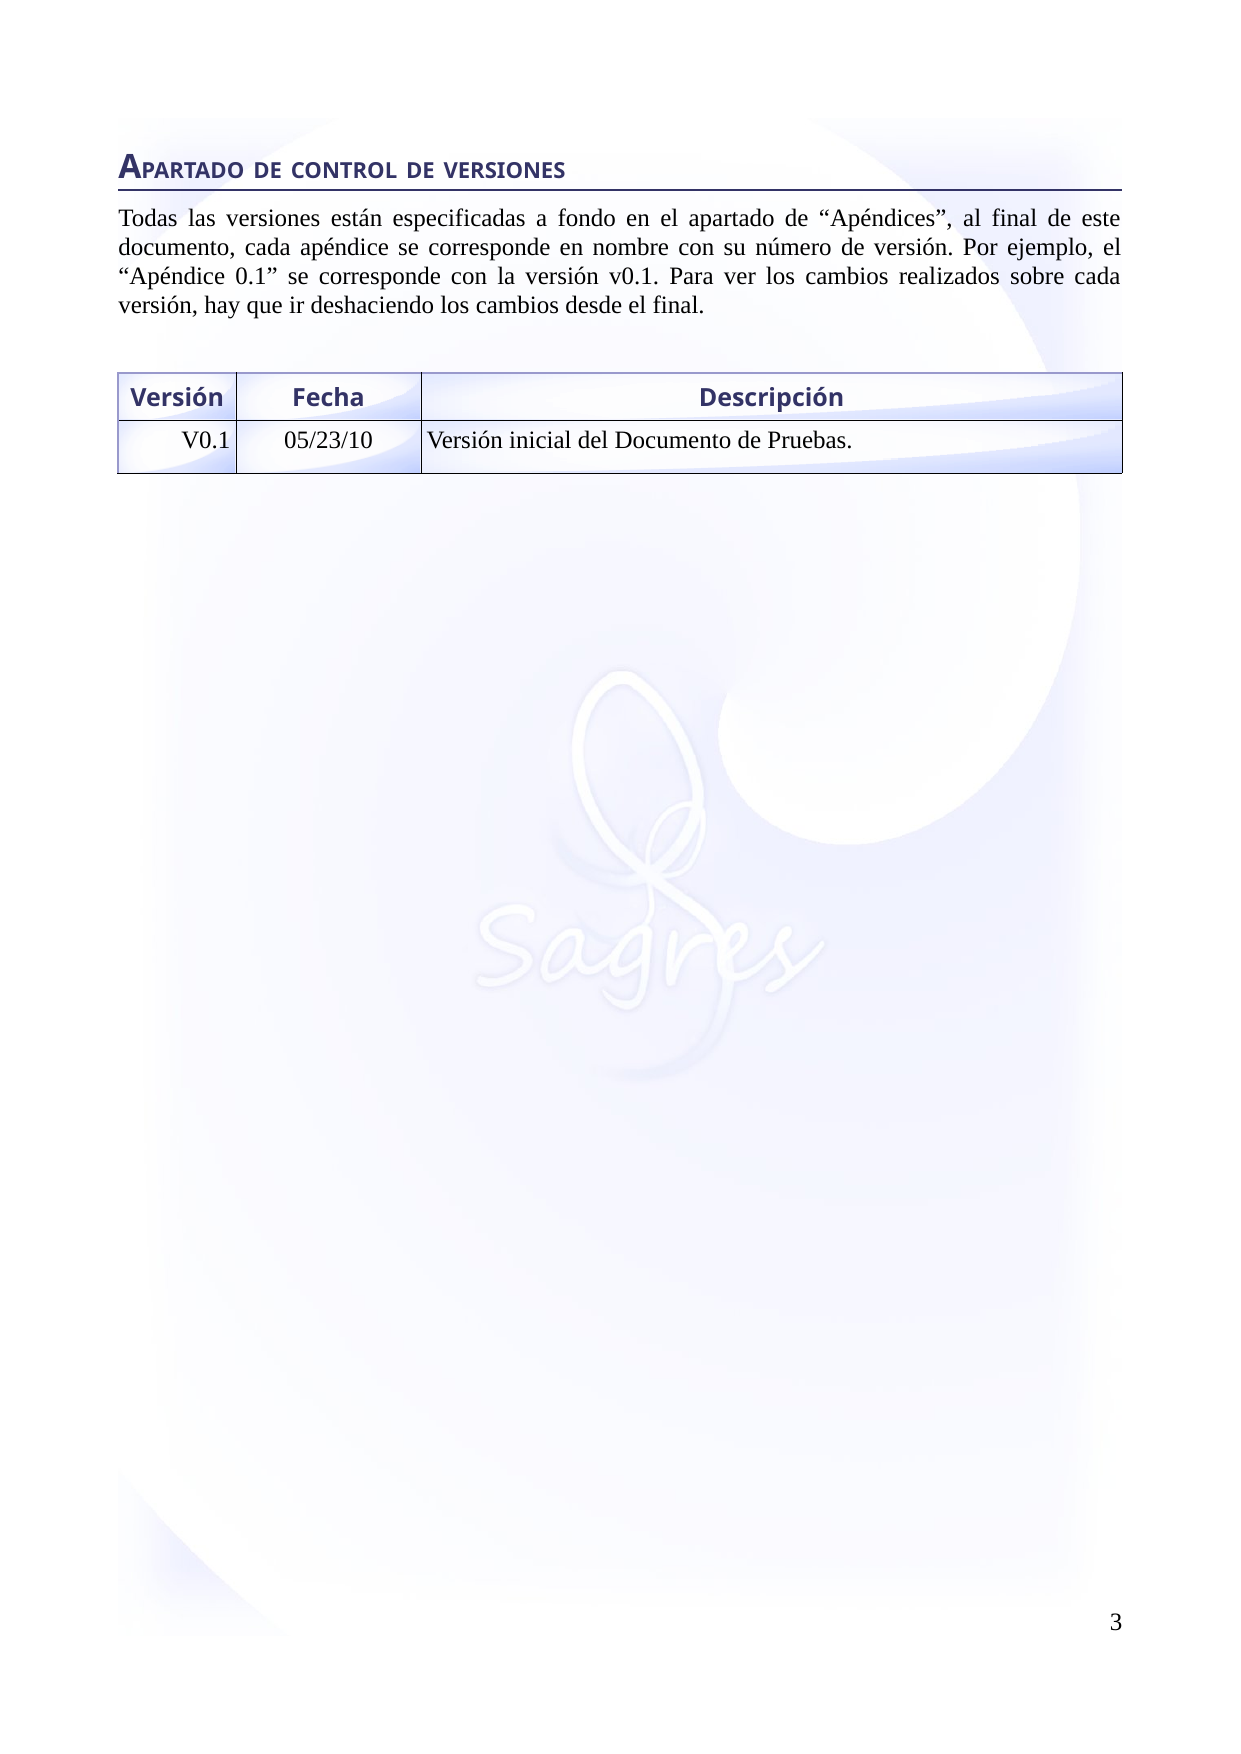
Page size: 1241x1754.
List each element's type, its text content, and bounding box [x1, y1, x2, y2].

table_cell 23/05/10 [237, 421, 421, 473]
table_header Fecha [237, 374, 421, 420]
table_cell Versión inicial del Documento de Pruebas. [422, 421, 1122, 473]
table_header Descripción [422, 374, 1122, 420]
subtitle Apartado de control de versiones [118, 143, 1122, 189]
picture [118, 474, 1122, 1636]
picture [118, 191, 1122, 203]
picture [118, 318, 1122, 372]
table_cell V0.1 [119, 421, 236, 473]
text Todas las versiones están especificadas a fondo en el apartado de “Apéndices”, al final de este documento, cada apéndice se corresponde en nombre con su número de versión. Por ejemplo, el “Apéndice 0.1” se corresponde con la versión v0.1. Para ver los cambios realizados sobre cada versión, hay que ir deshaciendo los cambios desde el final. [118, 203, 1122, 318]
table_header Versión [119, 374, 236, 420]
picture [118, 118, 1122, 143]
